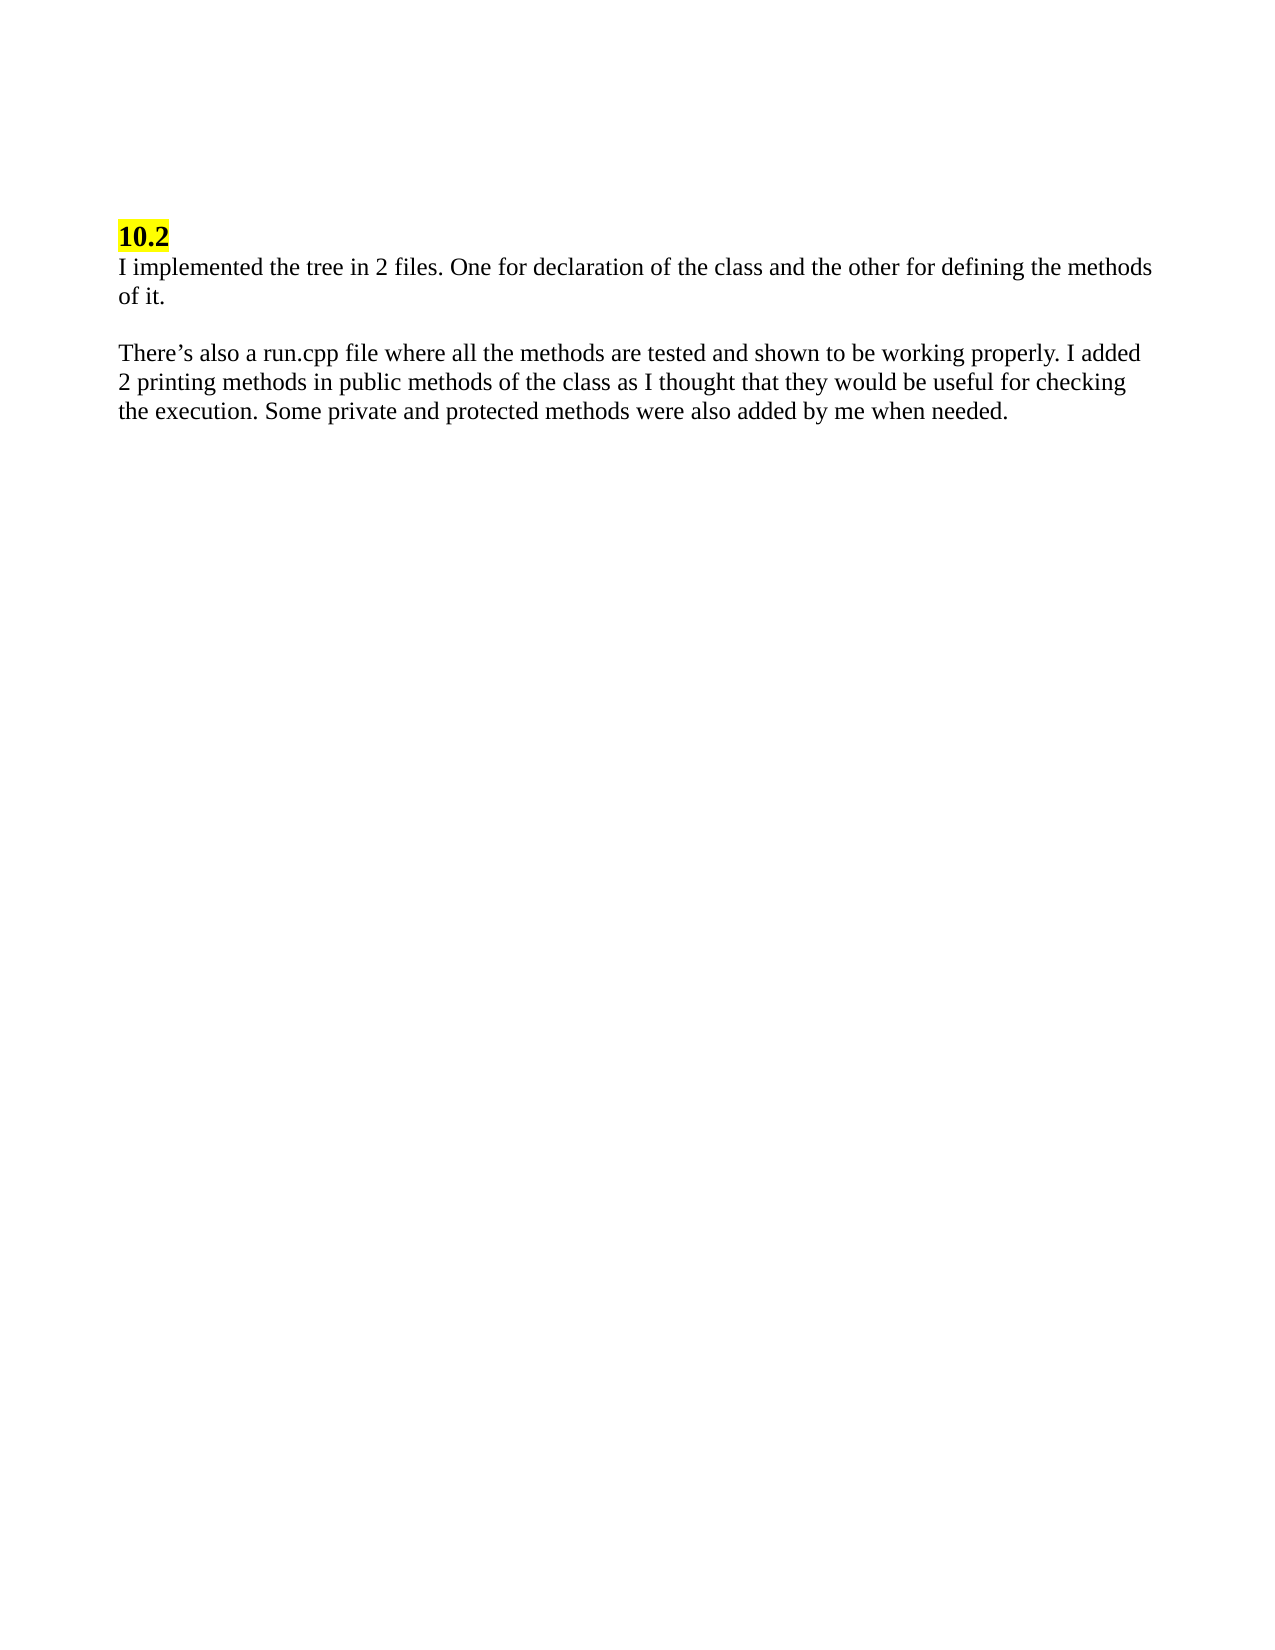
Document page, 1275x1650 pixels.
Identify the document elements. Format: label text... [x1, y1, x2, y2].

text I implemented the tree in 2 files. One for declaration of the class and the other for defining the methods of it. [118, 252, 1157, 310]
text There’s also a run.cpp file where all the methods are tested and shown to be working properly. I added 2 printing methods in public methods of the class as I thought that they would be useful for checking the execution. Some private and protected methods were also added by me when needed. [118, 338, 1157, 425]
text 10.2 [118, 219, 1157, 252]
